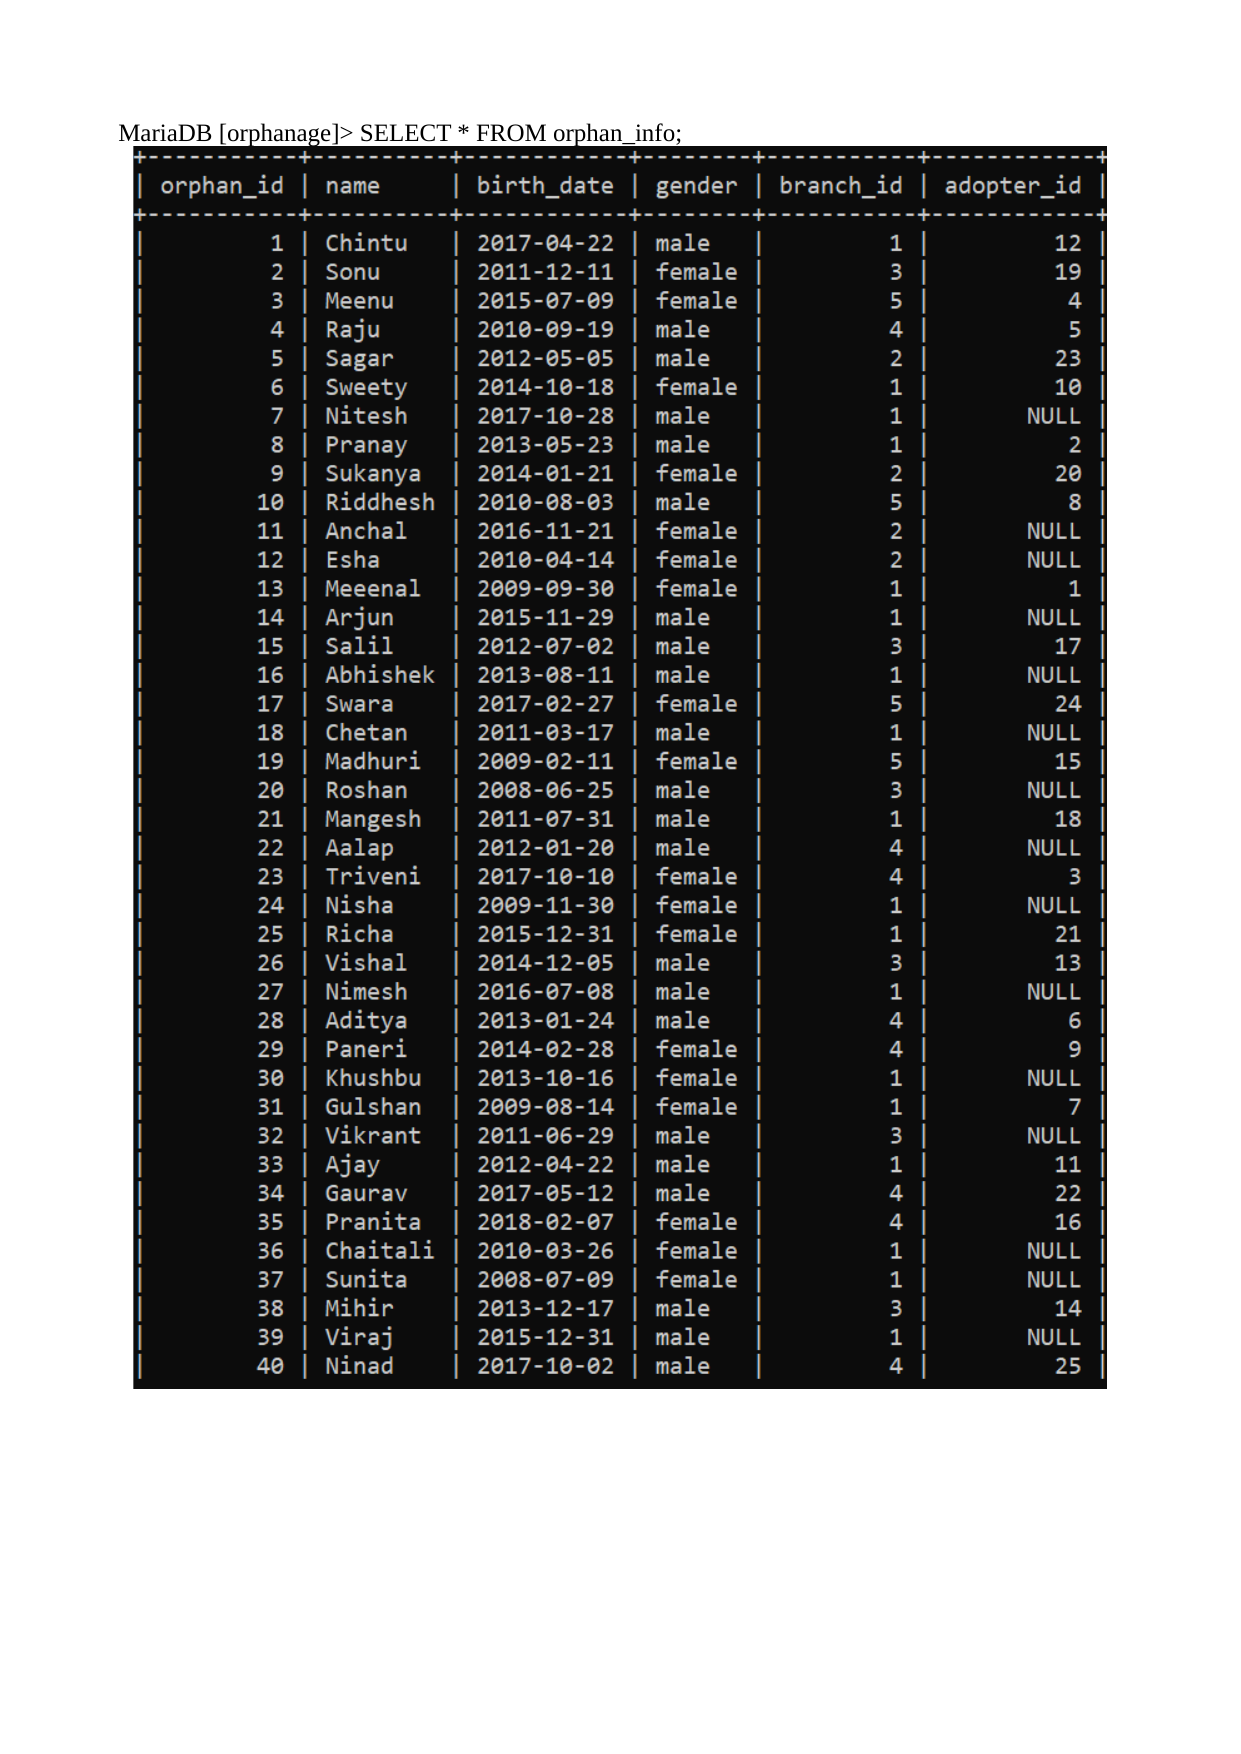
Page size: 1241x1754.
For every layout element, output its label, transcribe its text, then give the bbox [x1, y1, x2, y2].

picture [133, 146, 1107, 1389]
text MariaDB [orphanage]> SELECT * FROM orphan_info; [118, 118, 1122, 147]
